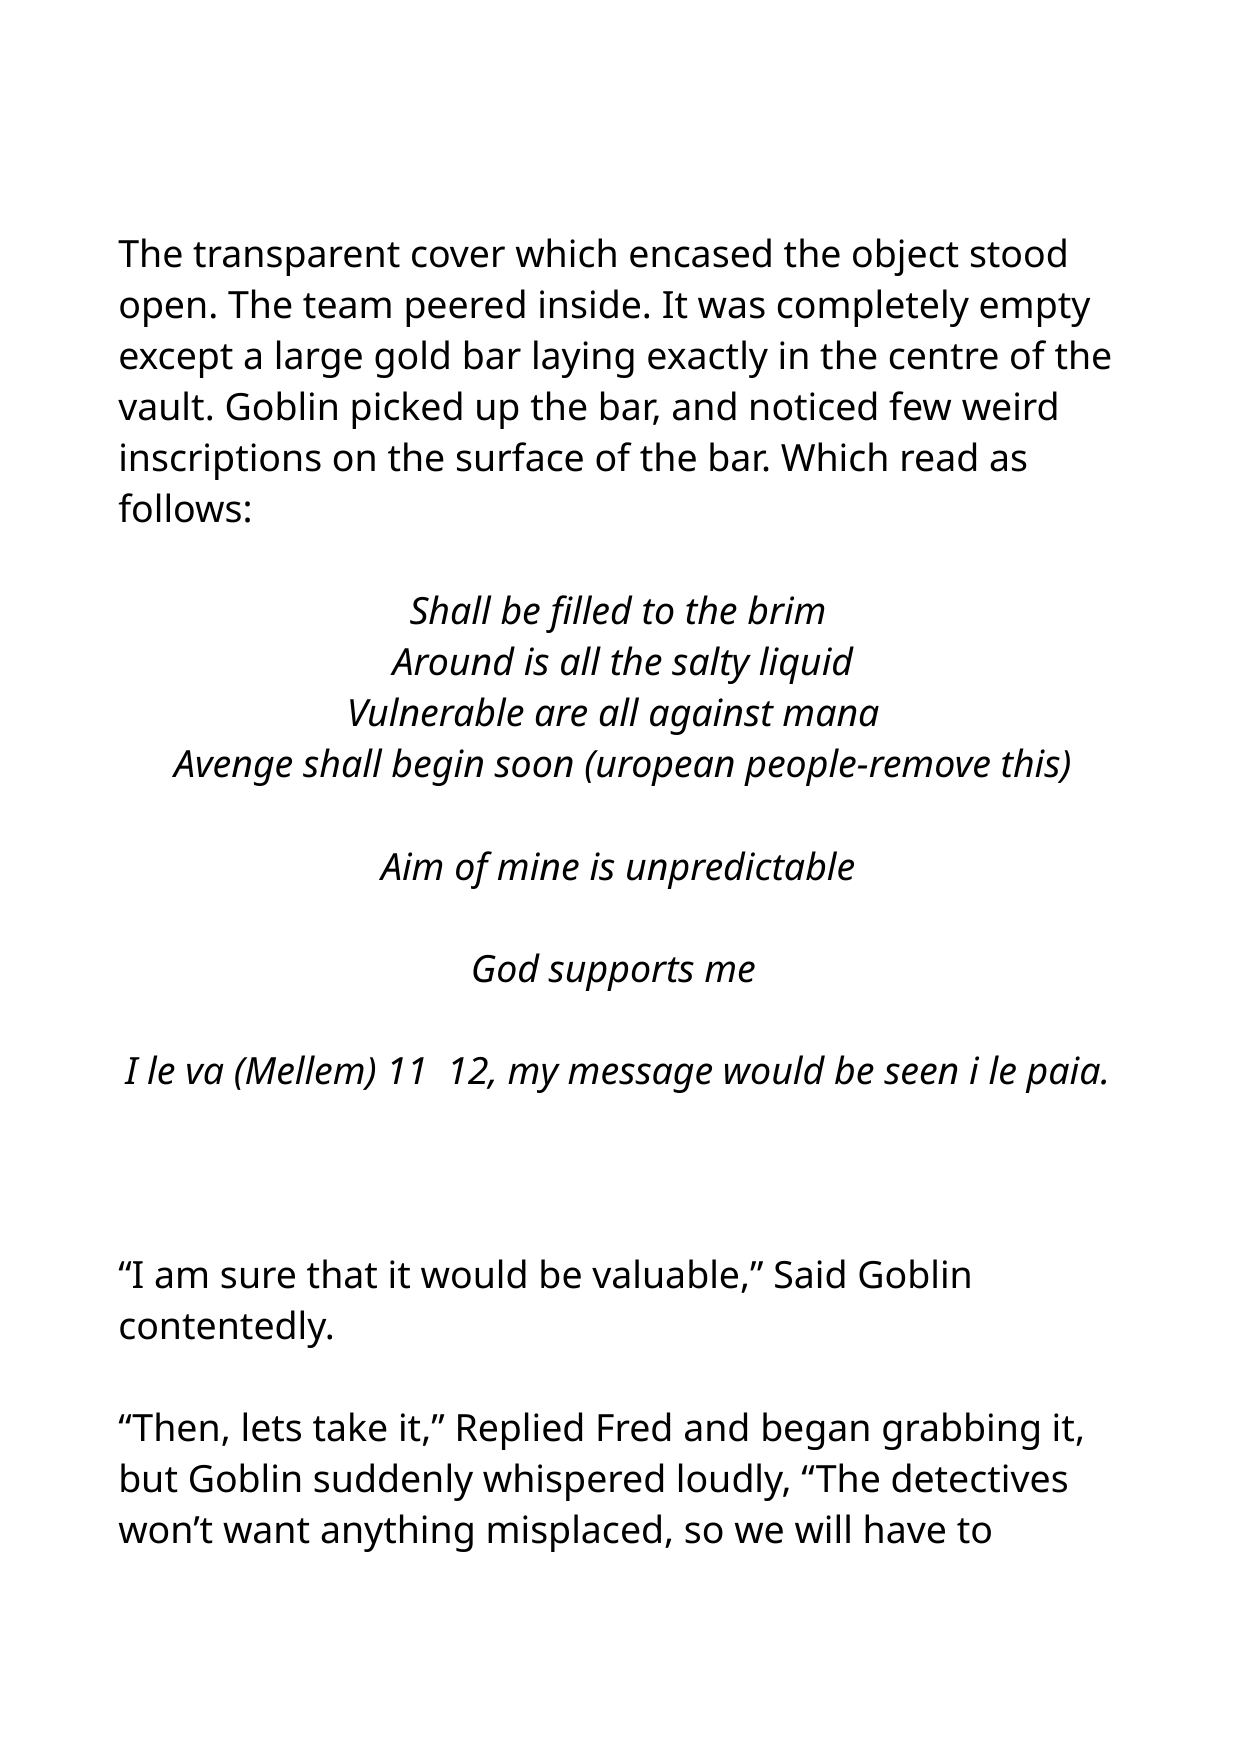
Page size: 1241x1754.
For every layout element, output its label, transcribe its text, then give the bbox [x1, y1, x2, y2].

text “Then, lets take it,” Replied Fred and began grabbing it, but Goblin suddenly whispered loudly, “The detectives won’t want anything misplaced, so we will have to [118, 1401, 1122, 1554]
text “I am sure that it would be valuable,” Said Goblin contentedly. [118, 1248, 1122, 1350]
text The transparent cover which encased the object stood open. The team peered inside. It was completely empty except a large gold bar laying exactly in the centre of the vault. Goblin picked up the bar, and noticed few weird inscriptions on the surface of the bar. Which read as follows: [118, 227, 1122, 534]
text Aim of mine is unpredictable [118, 840, 1122, 891]
text Avenge shall begin soon (uropean people-remove this) [118, 738, 1122, 789]
text I le va (Mellem) 11 12, my message would be seen i le paia. [118, 1044, 1122, 1095]
text Vulnerable are all against mana [118, 687, 1122, 738]
text Shall be filled to the brim [118, 585, 1122, 636]
text God supports me [118, 942, 1122, 993]
text Around is all the salty liquid [118, 636, 1122, 687]
